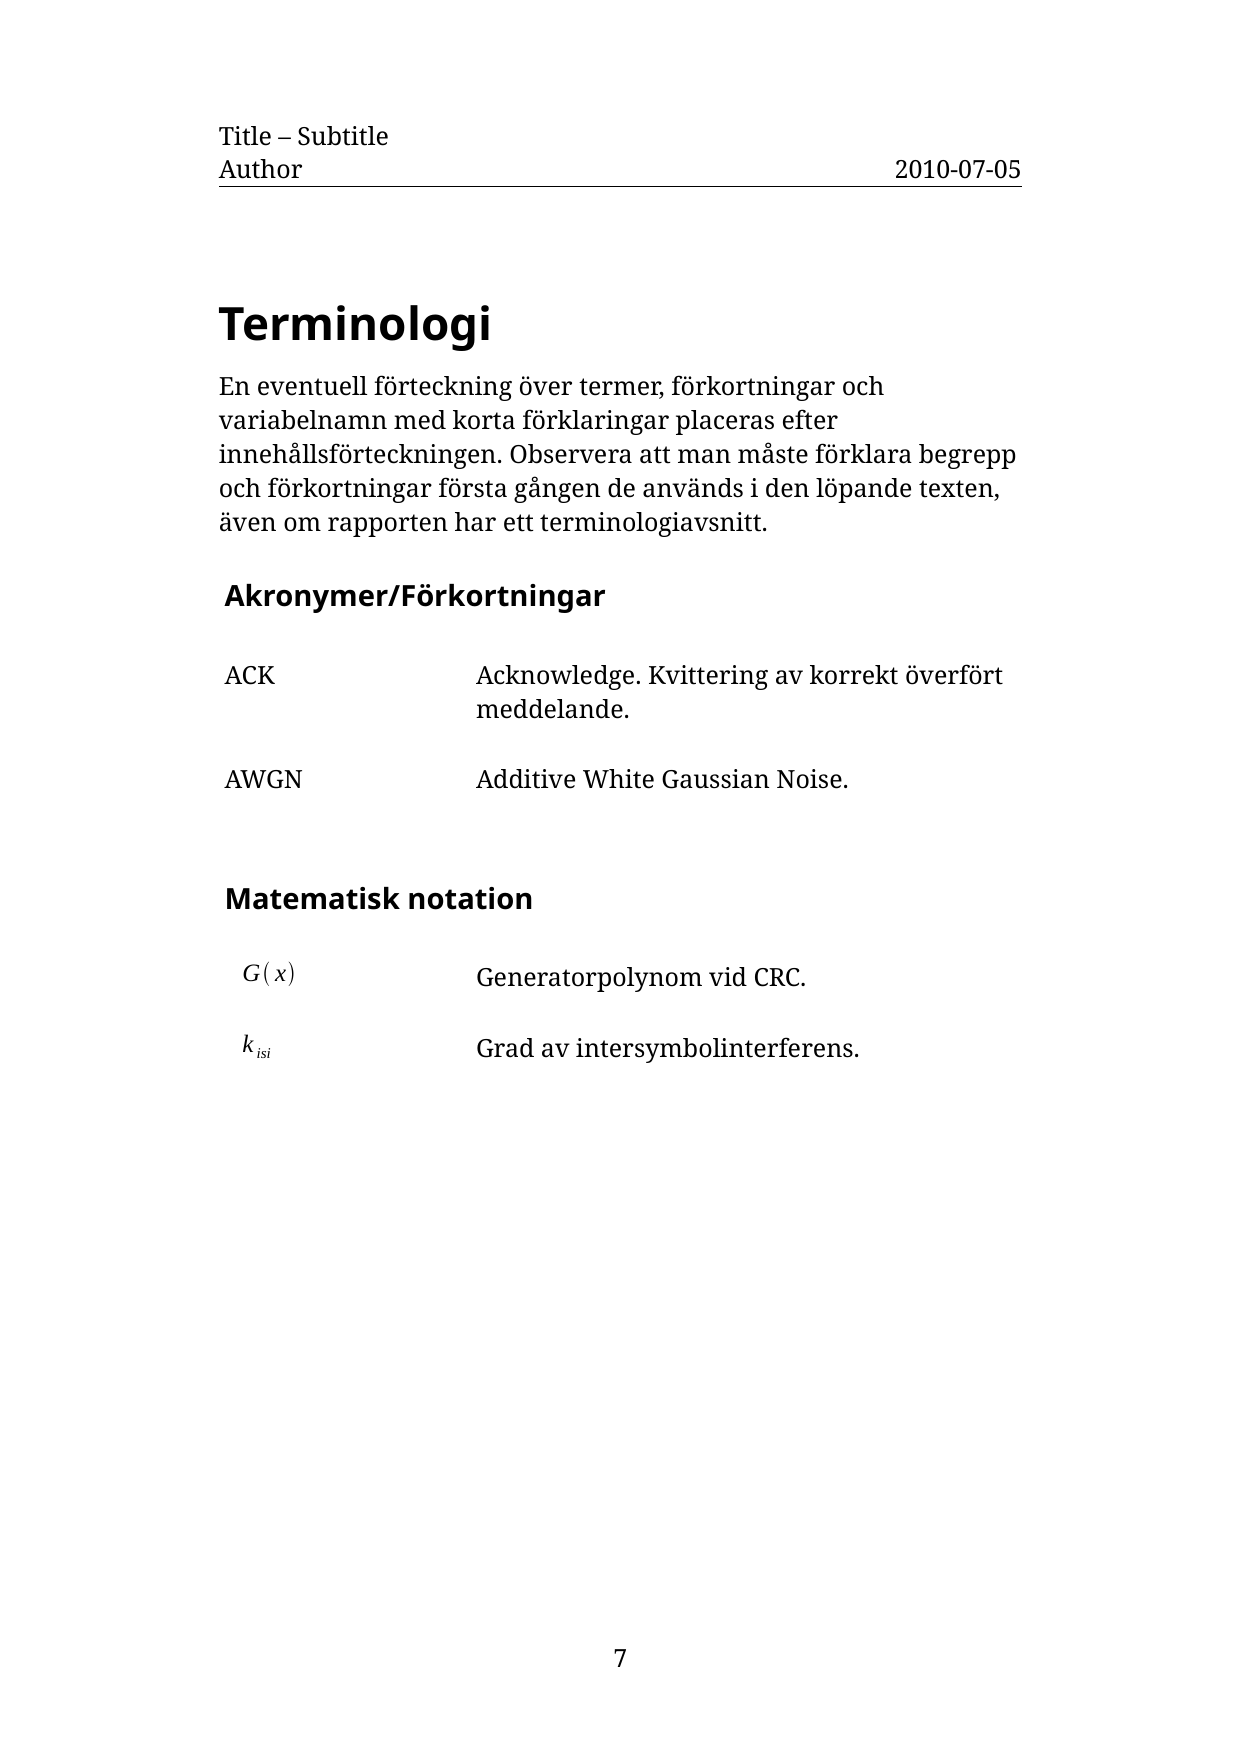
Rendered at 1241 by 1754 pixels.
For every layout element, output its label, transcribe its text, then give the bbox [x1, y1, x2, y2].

table_cell [219, 948, 470, 1024]
table_cell ACK [219, 646, 470, 756]
table_cell Generatorpolynom vid CRC. [470, 948, 1022, 1024]
table_cell AWGN [219, 756, 470, 802]
table_header Akronymer/Förkortningar [219, 564, 1022, 646]
subtitle En eventuell förteckning över termer, förkortningar och variabelnamn med korta förklaringar placeras efter innehållsförteckningen. Observera att man måste förklara begrepp och förkortningar första gången de används i den löpande texten, även om rapporten har ett terminologiavsnitt. [218, 369, 1022, 539]
table_header Matematisk notation [219, 866, 1022, 948]
table_cell Acknowledge. Kvittering av korrekt överfört meddelande. [470, 646, 1022, 756]
table_cell Grad av intersymbolinterferens. [470, 1025, 1022, 1070]
subtitle Terminologi [218, 291, 1022, 353]
table_cell Additive White Gaussian Noise. [470, 756, 1022, 802]
table_cell [219, 1025, 470, 1070]
